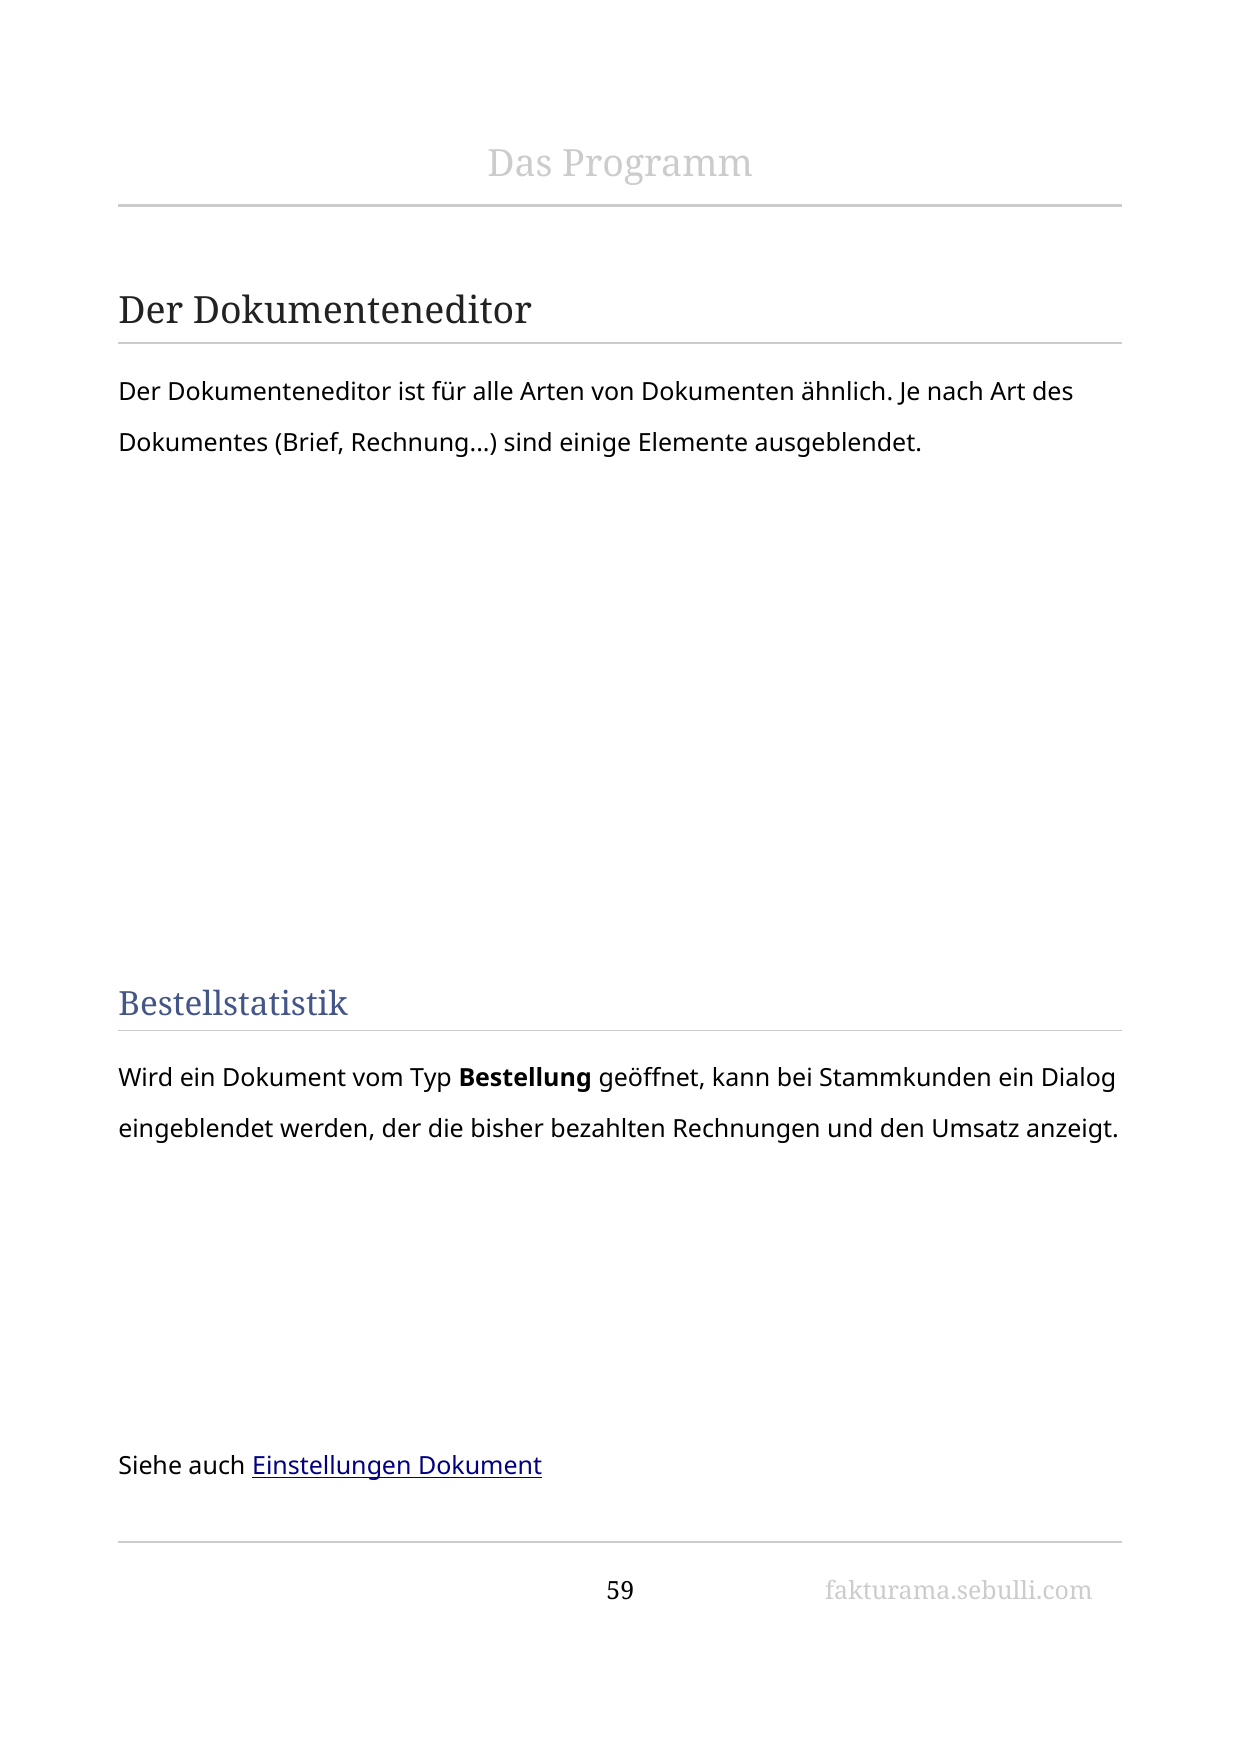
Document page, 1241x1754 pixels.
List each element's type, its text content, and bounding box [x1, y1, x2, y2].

subtitle Der Dokumenteneditor [118, 283, 1122, 342]
text Der Dokumenteneditor ist für alle Arten von Dokumenten ähnlich. Je nach Art des Dokumentes (Brief, Rechnung...) sind einige Elemente ausgeblendet. [118, 373, 1122, 458]
text Wird ein Dokument vom Typ Bestellung geöffnet, kann bei Stammkunden ein Dialog eingeblendet werden, der die bisher bezahlten Rechnungen und den Umsatz anzeigt. [118, 1060, 1122, 1145]
text Siehe auch Einstellungen Dokument [118, 1448, 1122, 1482]
subtitle Bestellstatistik [118, 980, 1122, 1030]
